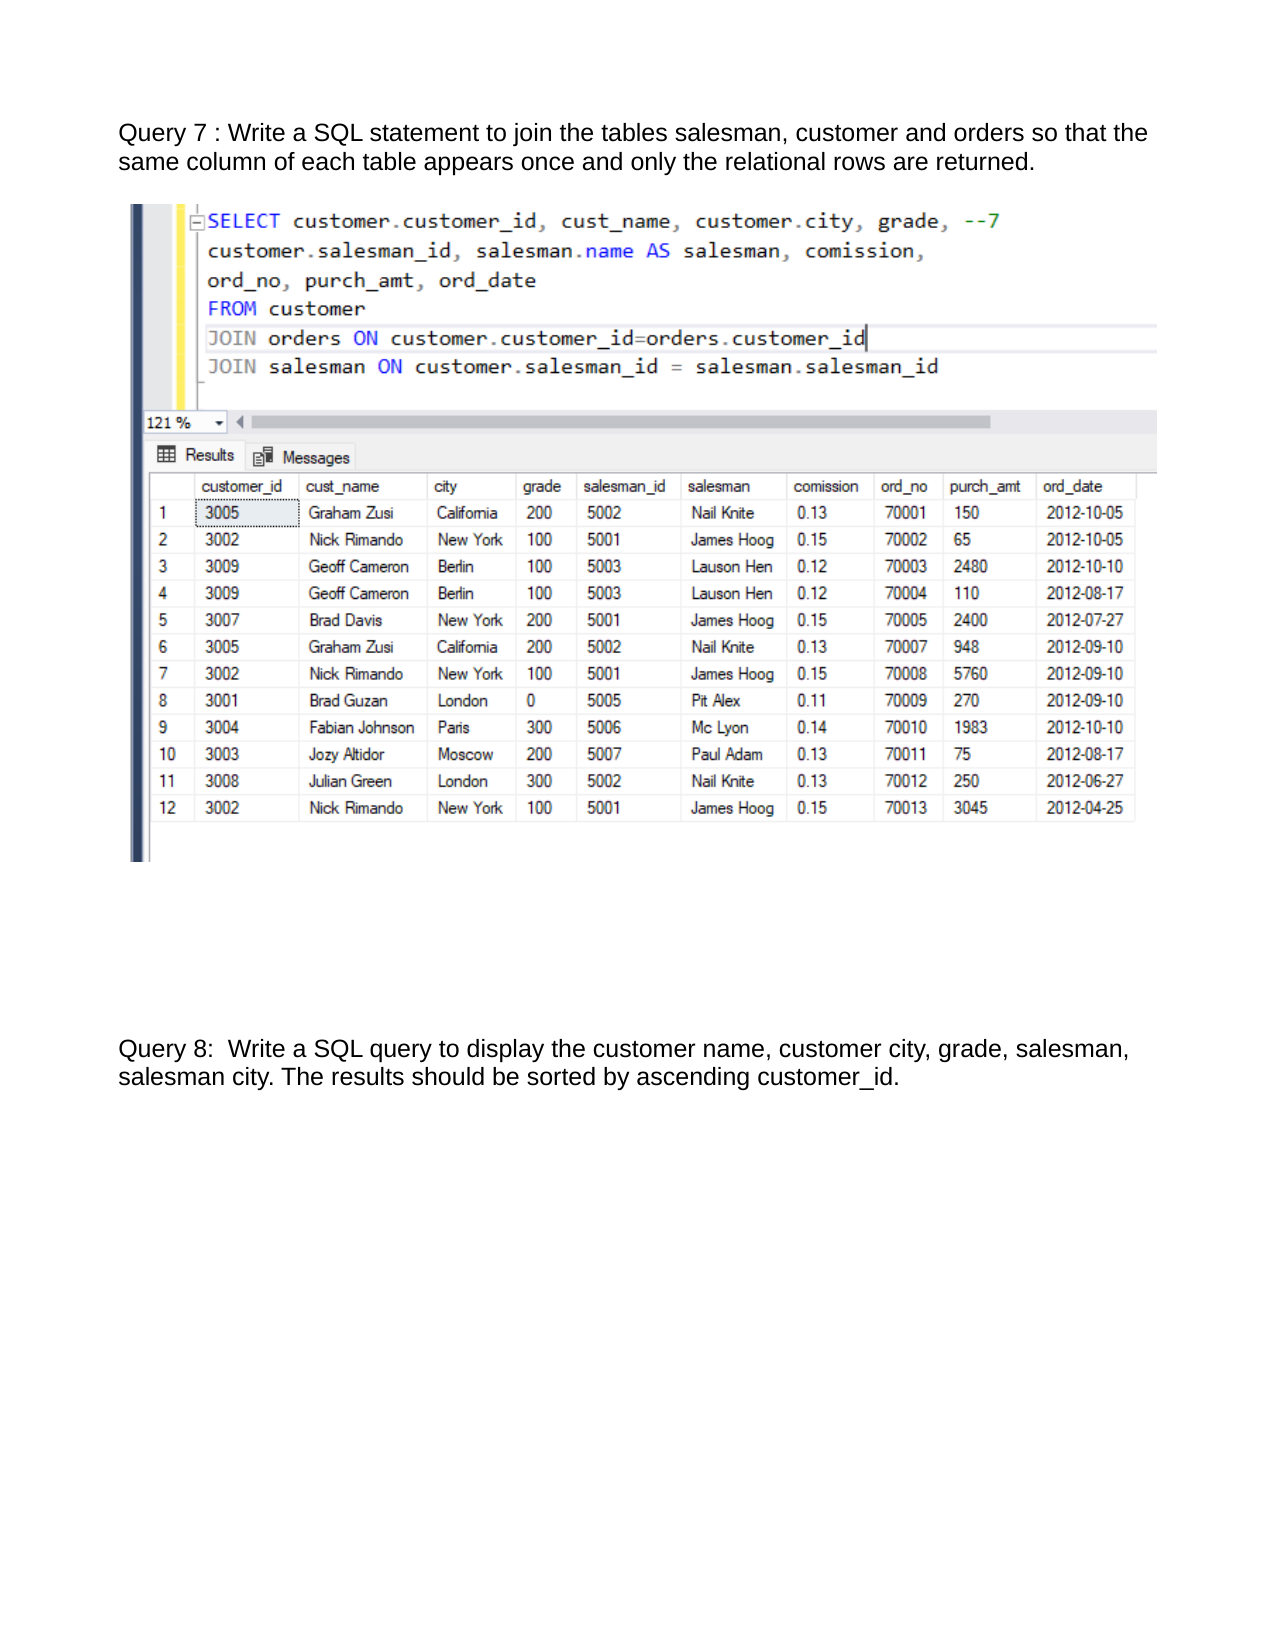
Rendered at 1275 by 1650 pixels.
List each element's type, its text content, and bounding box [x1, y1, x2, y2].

text salesman city. The results should be sorted by ascending customer_id. [118, 1062, 1157, 1091]
text Query 8: Write a SQL query to display the customer name, customer city, grade, salesman, [118, 1034, 1157, 1062]
picture [118, 204, 1157, 862]
text Query 7 : Write a SQL statement to join the tables salesman, customer and orders so that the [118, 118, 1157, 147]
text same column of each table appears once and only the relational rows are returned. [118, 147, 1157, 176]
